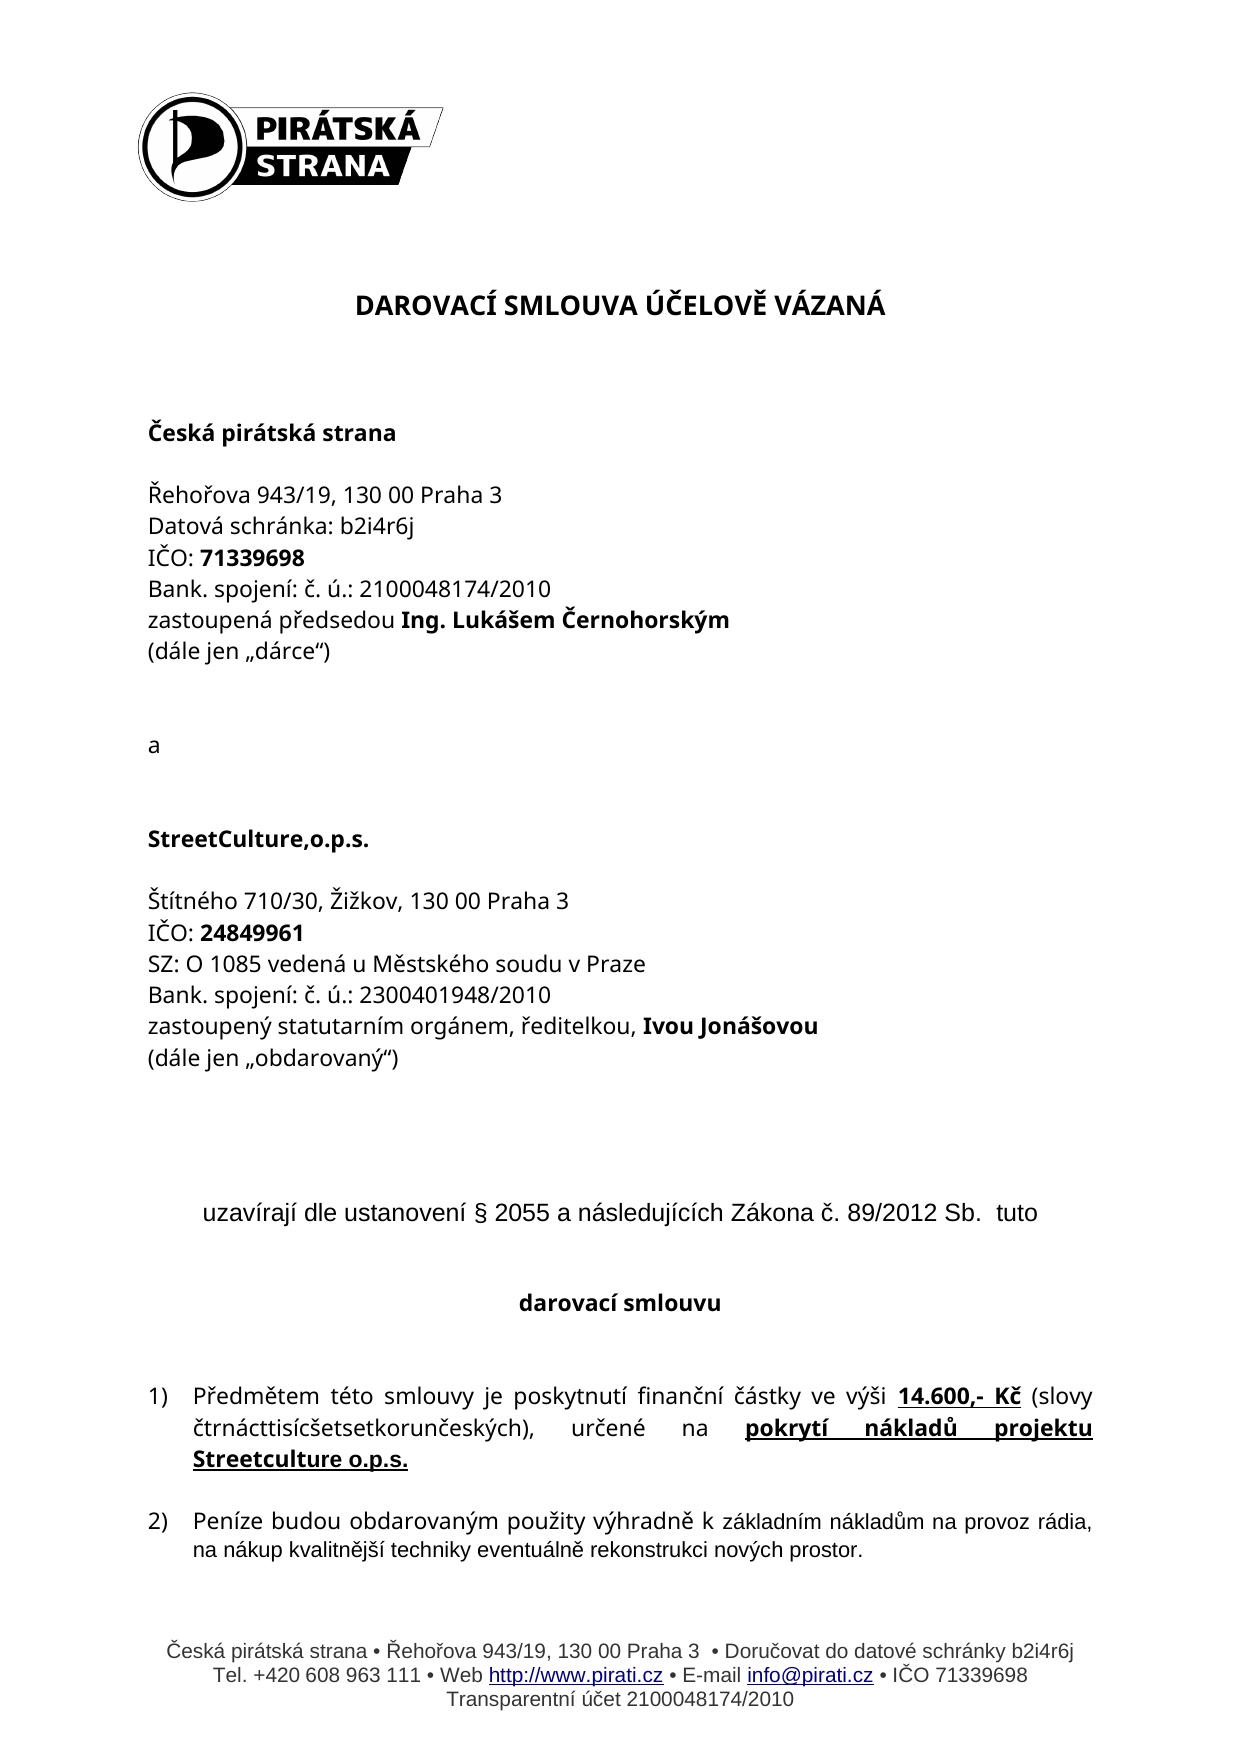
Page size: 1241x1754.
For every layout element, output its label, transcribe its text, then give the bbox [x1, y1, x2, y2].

text uzavírají dle ustanovení § 2055 a následujících Zákona č. 89/2012 Sb. tuto [148, 1198, 1093, 1227]
text IČO: 24849961 [148, 917, 1093, 948]
text (dále jen „dárce“) [148, 635, 1093, 667]
text Štítného 710/30, Žižkov, 130 00 Praha 3 [148, 885, 1093, 917]
text (dále jen „obdarovaný“) [148, 1042, 1093, 1073]
text DAROVACÍ SMLOUVA ÚČELOVĚ VÁZANÁ [148, 286, 1093, 323]
text zastoupená předsedou Ing. Lukášem Černohorským [148, 604, 1093, 635]
text StreetCulture,o.p.s. [148, 823, 1093, 854]
text Řehořova 943/19, 130 00 Praha 3 [148, 479, 1093, 510]
text darovací smlouvu [148, 1287, 1093, 1318]
text Bank. spojení: č. ú.: 2300401948/2010 zastoupený statutarním orgánem, ředitelkou, Ivou Jonášovou [148, 979, 1093, 1042]
text a [148, 729, 1093, 760]
picture [123, 78, 458, 216]
text SZ: O 1085 vedená u Městského soudu v Praze [148, 948, 1093, 979]
list 2) Peníze budou obdarovaným použity výhradně k základním nákladům na provoz rádia, na nákup kvalitnější techniky eventuálně rekonstrukci nových prostor. [148, 1505, 1093, 1562]
list 1) Předmětem této smlouvy je poskytnutí finanční částky ve výši 14.600,- Kč (slovy čtrnácttisícšetsetkorunčeských), určené na pokrytí nákladů projektu Streetculture o.p.s. [148, 1380, 1093, 1474]
text Datová schránka: b2i4r6j IČO: 71339698 [148, 510, 1093, 573]
text Česká pirátská strana [148, 417, 1093, 448]
text Bank. spojení: č. ú.: 2100048174/2010 [148, 573, 1093, 604]
